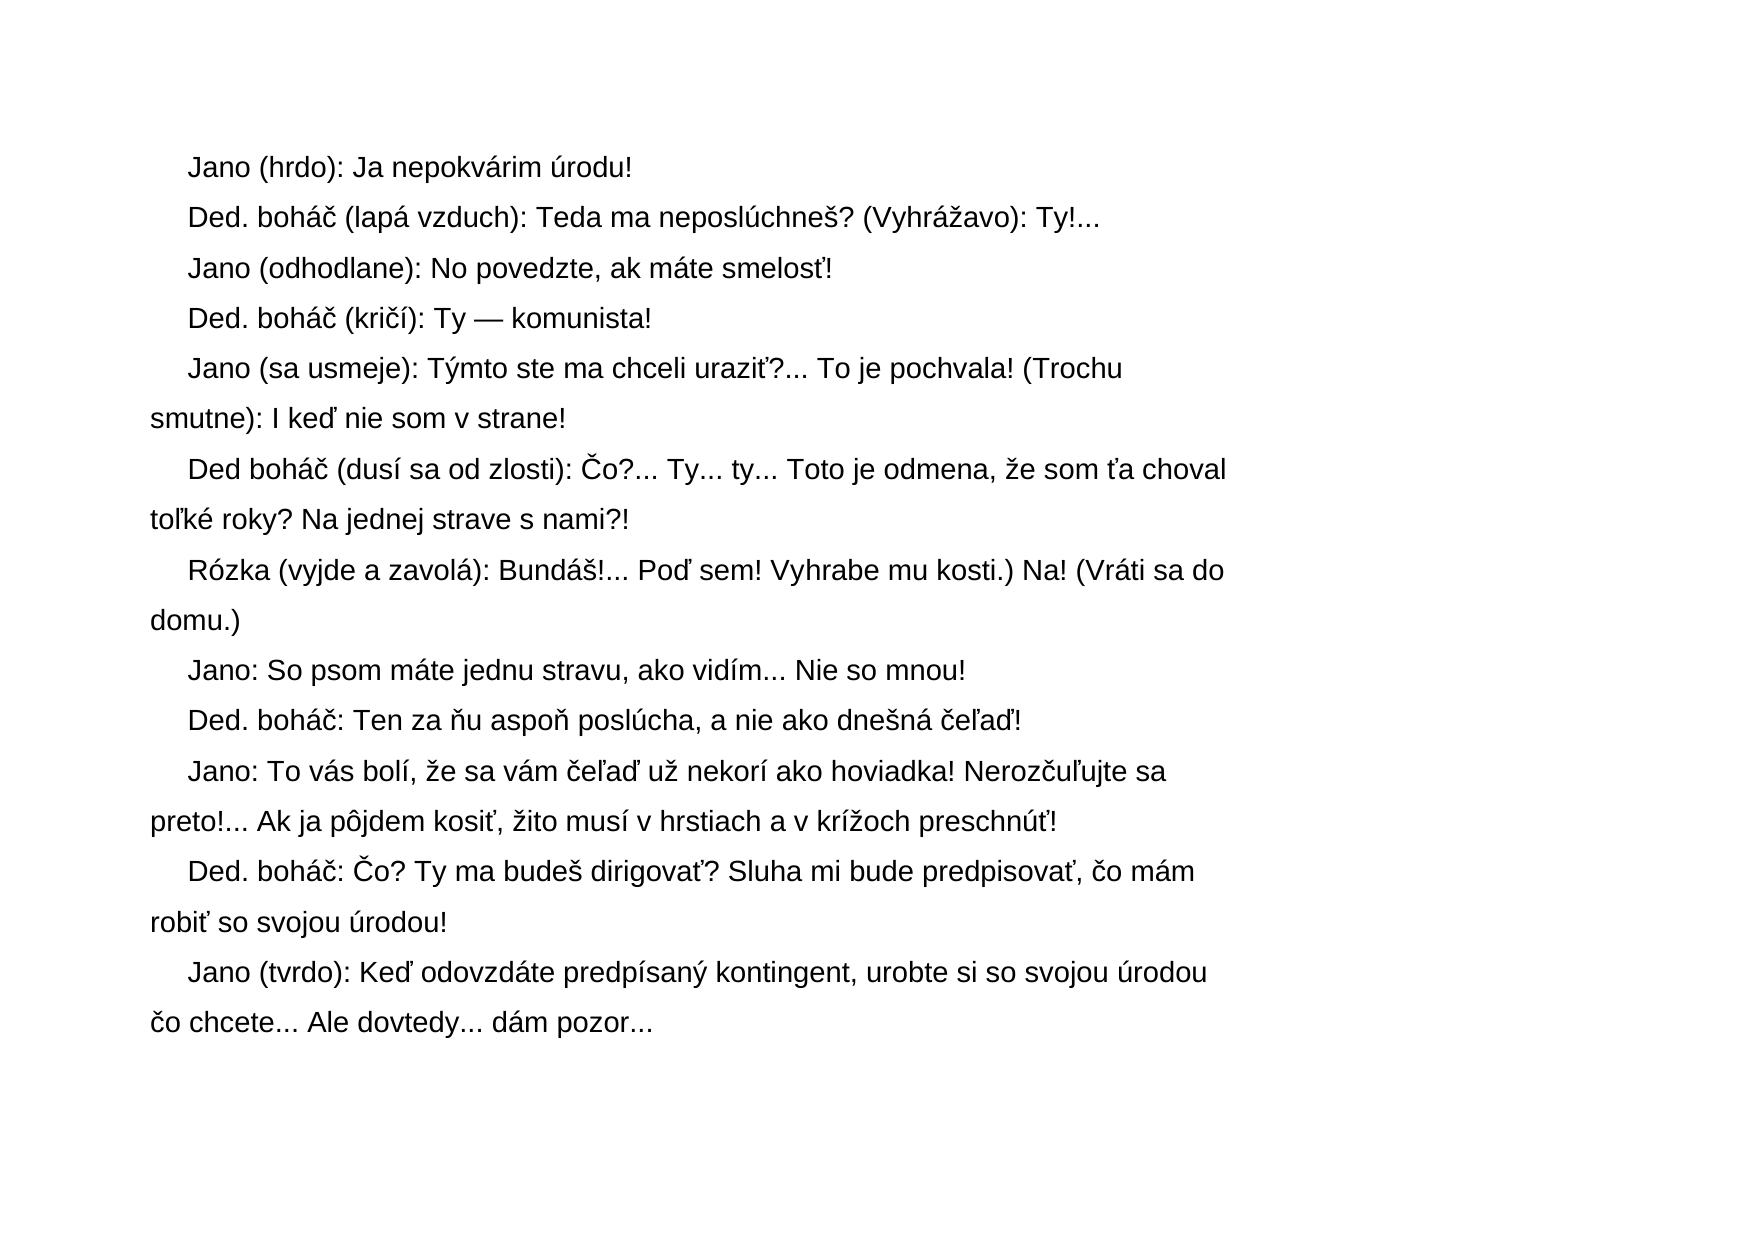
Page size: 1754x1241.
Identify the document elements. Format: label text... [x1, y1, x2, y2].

text Rózka (vyjde a zavolá): Bundáš!... Poď sem! Vy­hrabe mu kosti.) Na! (Vráti sa do domu.) [150, 552, 1242, 636]
text Ded. boháč (kričí): Ty — komunista! [150, 301, 1242, 334]
text Ded. boháč: Ten za ňu aspoň poslúcha, a nie ako dnešná čeľaď! [150, 703, 1242, 737]
text Ded. boháč (lapá vzduch): Teda ma neposlúchneš? (Vyhrážavo): Ty!... [150, 200, 1242, 234]
text Ded boháč (dusí sa od zlosti): Čo?... Ty... ty... Toto je odmena, že som ťa choval toľké roky? Na jednej strave s nami?! [150, 452, 1242, 536]
text Jano (odhodlane): No povedzte, ak máte smelosť! [150, 251, 1242, 284]
text Jano (hrdo): Ja nepokvárim úrodu! [150, 150, 1242, 183]
text Jano: So psom máte jednu stravu, ako vidím... Nie so mnou! [150, 653, 1242, 687]
text Jano: To vás bolí, že sa vám čeľaď už nekorí ako hoviadka! Nerozčuľujte sa preto!... Ak ja pôjdem kosiť, žito musí v hrstiach a v krížoch preschnúť! [150, 754, 1242, 838]
text Ded. boháč: Čo? Ty ma budeš dirigovať? Sluha mi bude predpisovať, čo mám robiť so svojou úrodou! [150, 854, 1242, 938]
text Jano (tvrdo): Keď odovzdáte predpísaný kontingent, urobte si so svojou úrodou čo chcete... Ale dovtedy... dám pozor... [150, 955, 1242, 1039]
text Jano (sa usmeje): Týmto ste ma chceli uraziť?... To je pochvala! (Trochu smutne): I keď nie som v strane! [150, 351, 1242, 435]
